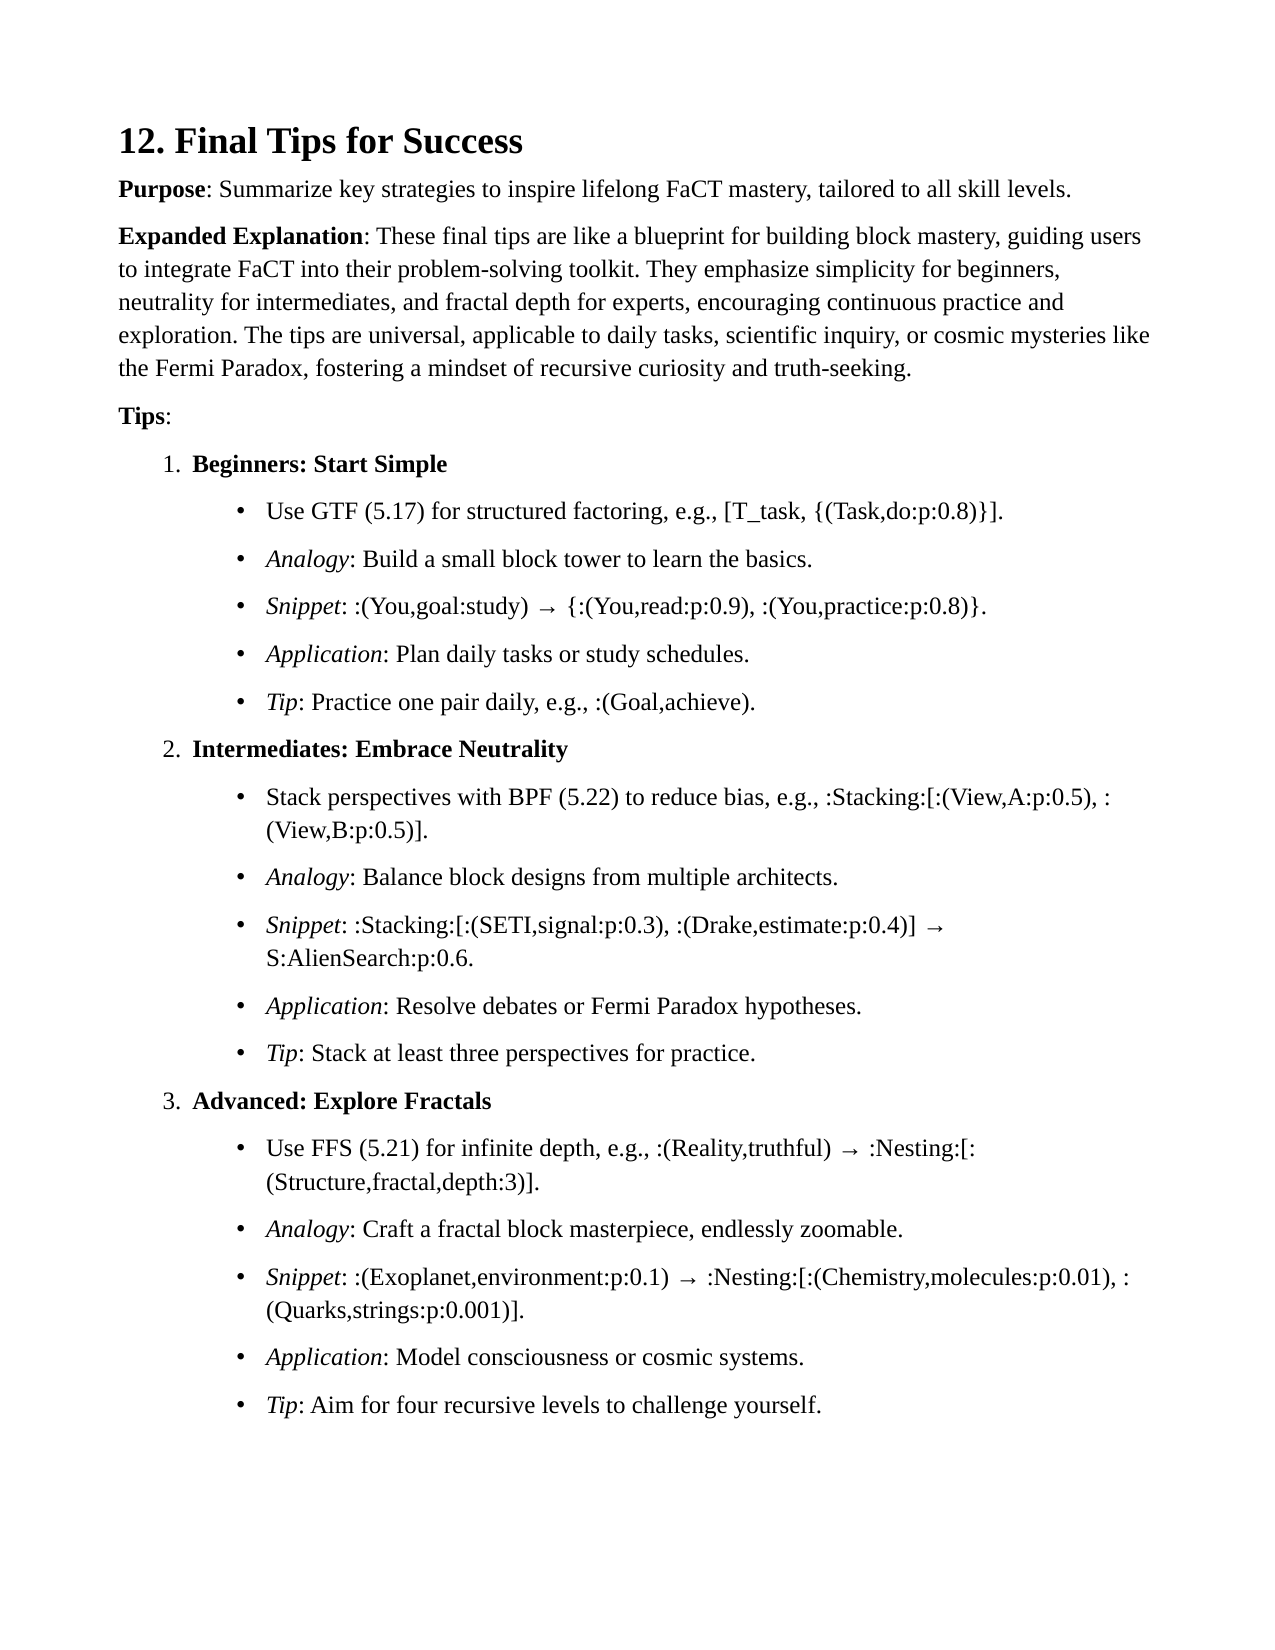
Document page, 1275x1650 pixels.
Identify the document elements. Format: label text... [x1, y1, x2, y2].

text Purpose: Summarize key strategies to inspire lifelong FaCT mastery, tailored to all skill levels. [118, 174, 1157, 202]
list Use FFS (5.21) for infinite depth, e.g., :(Reality,truthful) → :Nesting:[:(Structure,fractal,depth:3)]. [236, 1133, 1157, 1195]
list Tip: Stack at least three perspectives for practice. [236, 1038, 1157, 1067]
list Analogy: Build a small block tower to learn the basics. [236, 544, 1157, 573]
list Stack perspectives with BPF (5.22) to reduce bias, e.g., :Stacking:[:(View,A:p:0.5), :(View,B:p:0.5)]. [236, 782, 1157, 844]
subtitle 12. Final Tips for Success [118, 118, 1157, 161]
list Tip: Aim for four recursive levels to challenge yourself. [236, 1390, 1157, 1419]
list Analogy: Balance block designs from multiple architects. [236, 862, 1157, 891]
list Analogy: Craft a fractal block masterpiece, endlessly zoomable. [236, 1214, 1157, 1243]
text Tips: [118, 401, 1157, 430]
list Application: Model consciousness or cosmic systems. [236, 1342, 1157, 1371]
list Snippet: :(You,goal:study) → {:(You,read:p:0.9), :(You,practice:p:0.8)}. [236, 591, 1157, 620]
list Beginners: Start Simple [162, 449, 1157, 477]
list Snippet: :(Exoplanet,environment:p:0.1) → :Nesting:[:(Chemistry,molecules:p:0.01), :(Quarks,strings:p:0.001)]. [236, 1262, 1157, 1323]
list Snippet: :Stacking:[:(SETI,signal:p:0.3), :(Drake,estimate:p:0.4)] → S:AlienSearch:p:0.6. [236, 910, 1157, 972]
list Application: Resolve debates or Fermi Paradox hypotheses. [236, 991, 1157, 1019]
text Expanded Explanation: These final tips are like a blueprint for building block mastery, guiding users to integrate FaCT into their problem-solving toolkit. They emphasize simplicity for beginners, neutrality for intermediates, and fractal depth for experts, encouraging continuous practice and exploration. The tips are universal, applicable to daily tasks, scientific inquiry, or cosmic mysteries like the Fermi Paradox, fostering a mindset of recursive curiosity and truth-seeking. [118, 221, 1157, 382]
list Advanced: Explore Fractals [162, 1086, 1157, 1115]
list Application: Plan daily tasks or study schedules. [236, 639, 1157, 668]
list Tip: Practice one pair daily, e.g., :(Goal,achieve). [236, 687, 1157, 715]
list Intermediates: Embrace Neutrality [162, 734, 1157, 763]
list Use GTF (5.17) for structured factoring, e.g., [T_task, {(Task,do:p:0.8)}]. [236, 496, 1157, 525]
